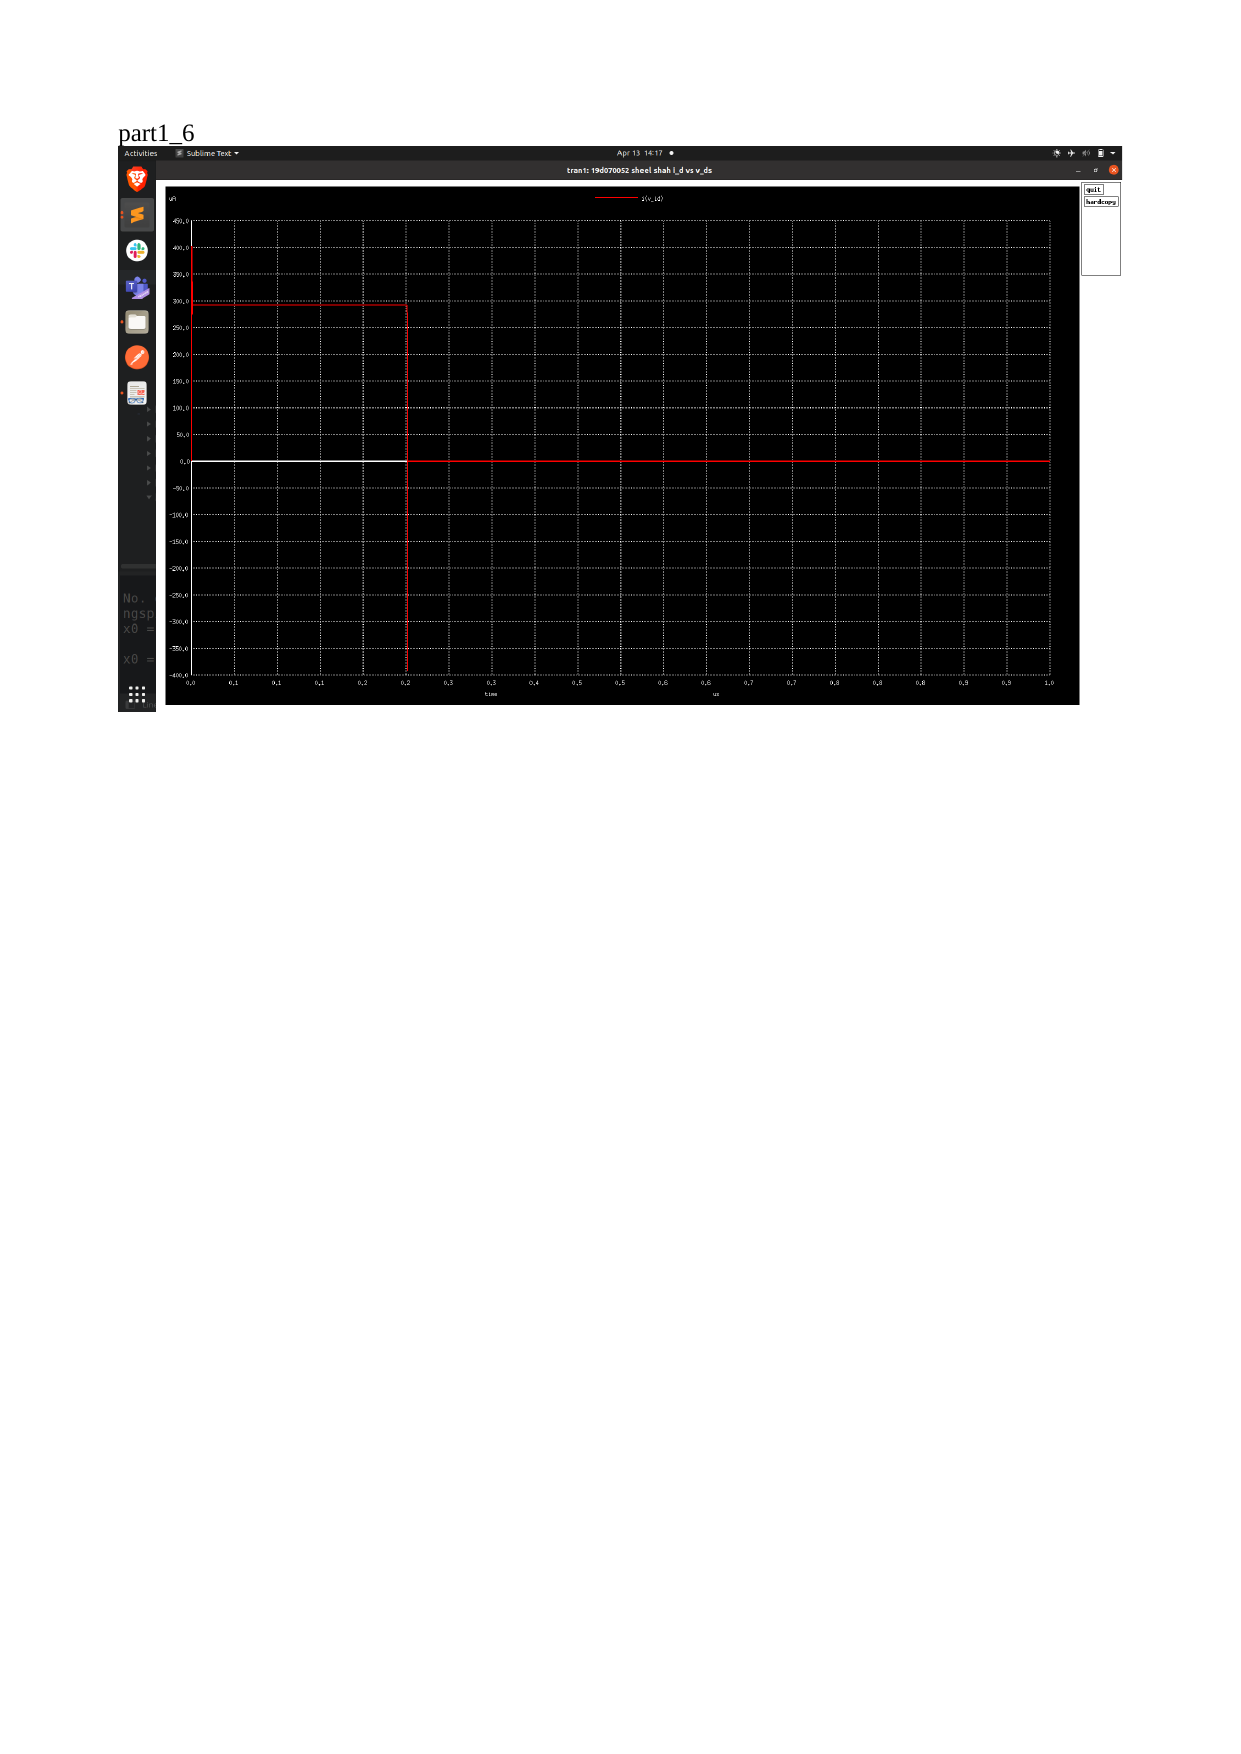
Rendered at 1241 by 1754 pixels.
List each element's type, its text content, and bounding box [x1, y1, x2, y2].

text part1_6 [118, 118, 1122, 146]
picture [118, 146, 1123, 712]
